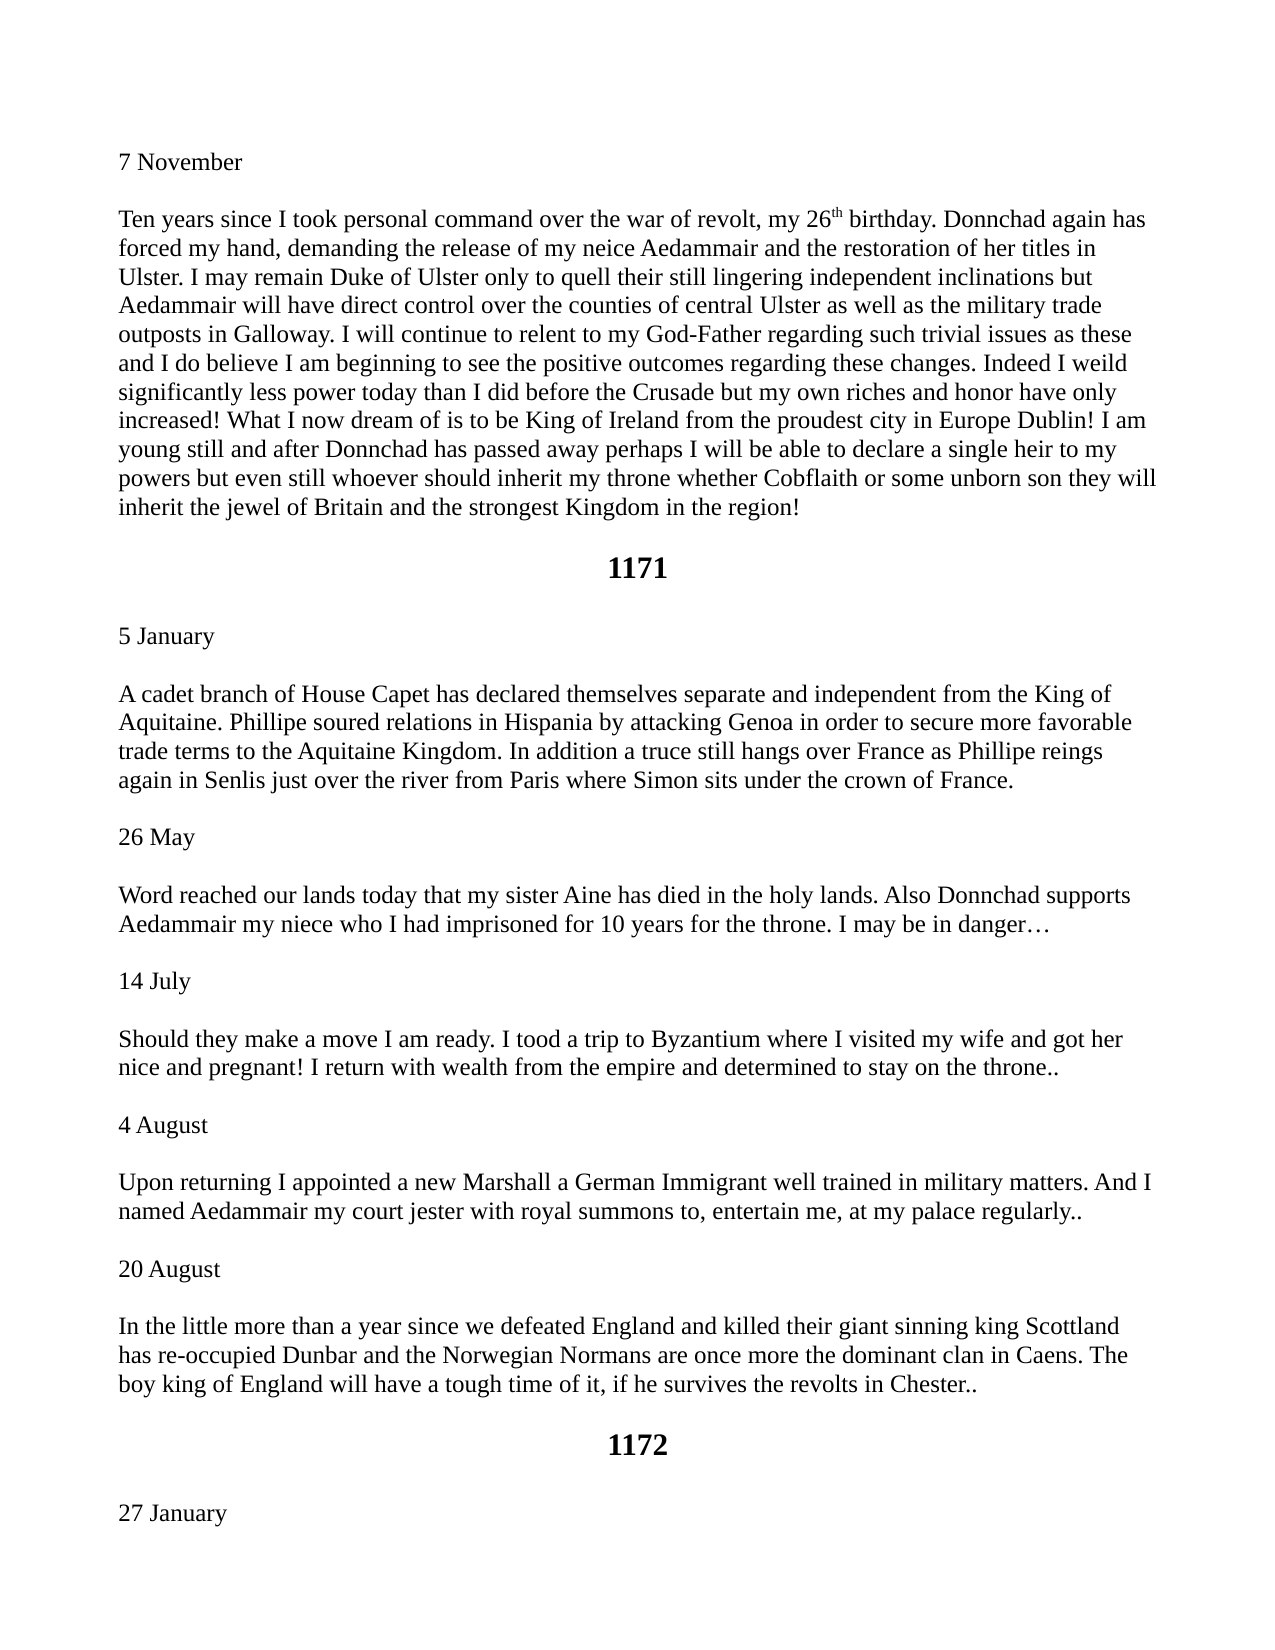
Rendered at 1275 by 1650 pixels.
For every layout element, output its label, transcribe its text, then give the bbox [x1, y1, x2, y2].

text Word reached our lands today that my sister Aine has died in the holy lands. Also Donnchad supports Aedammair my niece who I had imprisoned for 10 years for the throne. I may be in danger… [118, 880, 1157, 937]
text 7 November [118, 147, 1157, 176]
text 1172 [118, 1426, 1157, 1462]
text 4 August [118, 1110, 1157, 1139]
text A cadet branch of House Capet has declared themselves separate and independent from the King of Aquitaine. Phillipe soured relations in Hispania by attacking Genoa in order to secure more favorable trade terms to the Aquitaine Kingdom. In addition a truce still hangs over France as Phillipe reings again in Senlis just over the river from Paris where Simon sits under the crown of France. [118, 679, 1157, 794]
text 14 July [118, 966, 1157, 995]
text 20 August [118, 1254, 1157, 1282]
text 5 January [118, 621, 1157, 650]
text In the little more than a year since we defeated England and killed their giant sinning king Scottland has re-occupied Dunbar and the Norwegian Normans are once more the dominant clan in Caens. The boy king of England will have a tough time of it, if he survives the revolts in Chester.. [118, 1311, 1157, 1397]
text Ten years since I took personal command over the war of revolt, my 26th birthday. Donnchad again has forced my hand, demanding the release of my neice Aedammair and the restoration of her titles in Ulster. I may remain Duke of Ulster only to quell their still lingering independent inclinations but Aedammair will have direct control over the counties of central Ulster as well as the military trade outposts in Galloway. I will continue to relent to my God-Father regarding such trivial issues as these and I do believe I am beginning to see the positive outcomes regarding these changes. Indeed I weild significantly less power today than I did before the Crusade but my own riches and honor have only increased! What I now dream of is to be King of Ireland from the proudest city in Europe Dublin! I am young still and after Donnchad has passed away perhaps I will be able to declare a single heir to my powers but even still whoever should inherit my throne whether Cobflaith or some unborn son they will inherit the jewel of Britain and the strongest Kingdom in the region! [118, 204, 1157, 521]
text 27 January [118, 1498, 1157, 1527]
text 1171 [118, 549, 1157, 585]
text 26 May [118, 822, 1157, 851]
text Should they make a move I am ready. I tood a trip to Byzantium where I visited my wife and got her nice and pregnant! I return with wealth from the empire and determined to stay on the throne.. [118, 1024, 1157, 1081]
text Upon returning I appointed a new Marshall a German Immigrant well trained in military matters. And I named Aedammair my court jester with royal summons to, entertain me, at my palace regularly.. [118, 1167, 1157, 1225]
